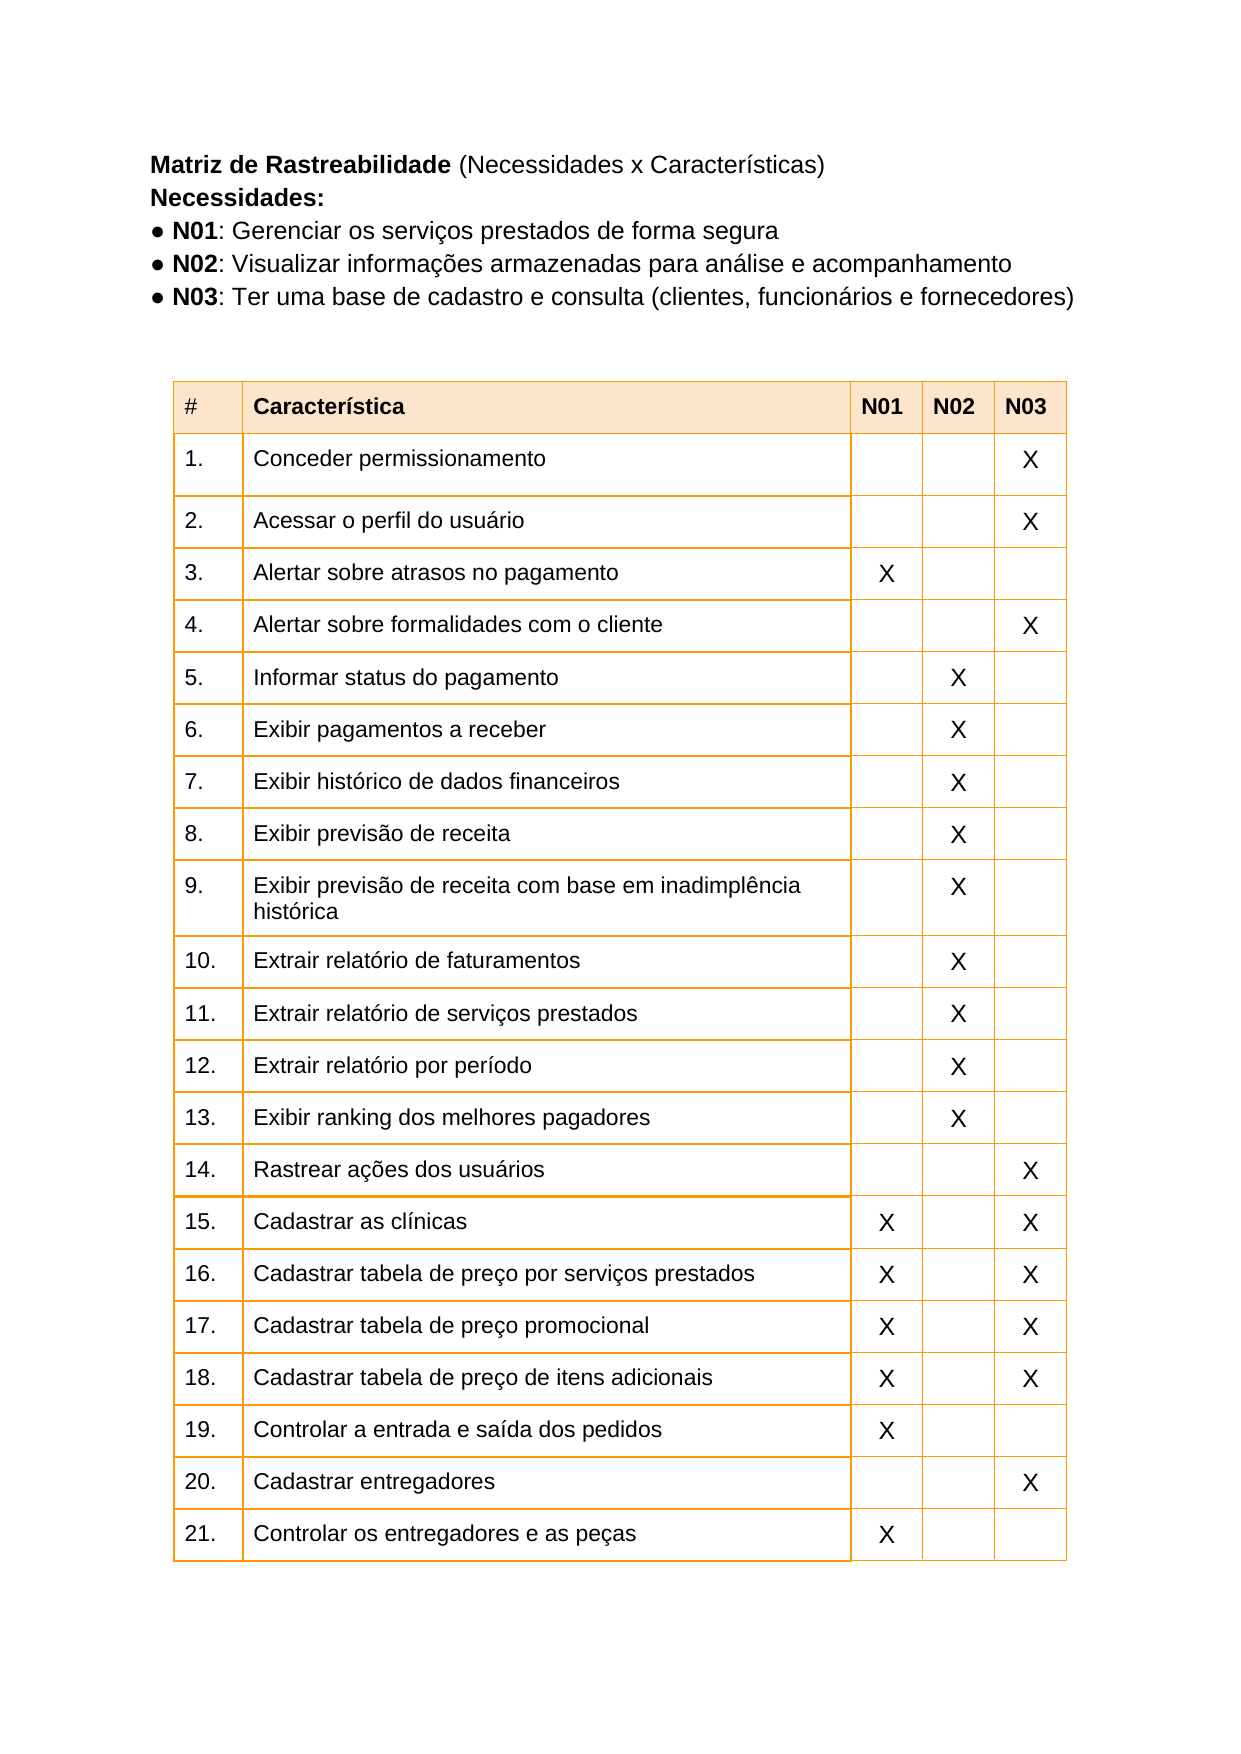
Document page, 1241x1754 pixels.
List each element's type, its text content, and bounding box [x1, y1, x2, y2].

table_cell [923, 496, 994, 547]
table_cell [923, 600, 994, 651]
table_cell X [923, 1040, 994, 1091]
table_cell [995, 652, 1066, 703]
table_cell X [995, 1301, 1066, 1352]
table_cell 16. [175, 1250, 242, 1299]
table_cell X [995, 600, 1066, 651]
table_cell 18. [175, 1354, 242, 1404]
table_cell 14. [175, 1145, 242, 1195]
table_cell 10. [175, 937, 242, 987]
text ● N02: Visualizar informações armazenadas para análise e acompanhamento [150, 249, 1090, 278]
table_cell 11. [175, 989, 242, 1039]
table_cell [923, 1144, 994, 1195]
table_cell Exibir histórico de dados financeiros [244, 757, 850, 807]
table_cell [995, 1040, 1066, 1091]
table_cell Extrair relatório por período [244, 1041, 850, 1091]
table_cell X [852, 548, 922, 599]
table_cell [923, 1457, 994, 1508]
table_cell [852, 704, 922, 755]
table_cell [923, 1301, 994, 1352]
table_cell [995, 756, 1066, 807]
table_cell Exibir previsão de receita [244, 809, 850, 859]
table_cell X [923, 756, 994, 807]
table_cell 21. [175, 1510, 242, 1560]
table_cell [852, 988, 922, 1039]
table_cell [852, 600, 922, 651]
table_cell X [923, 936, 994, 987]
table_cell [852, 756, 922, 807]
table_cell 20. [175, 1458, 242, 1508]
table_cell [852, 652, 922, 703]
table_cell [994, 1509, 1066, 1560]
table_cell [995, 1405, 1066, 1456]
table_cell Cadastrar tabela de preço de itens adicionais [244, 1354, 850, 1404]
table_cell X [852, 1301, 922, 1352]
table_cell X [995, 1249, 1066, 1299]
table_cell Cadastrar entregadores [244, 1458, 850, 1508]
table_cell Rastrear ações dos usuários [244, 1145, 850, 1195]
table_cell 6. [175, 705, 242, 755]
table_cell [852, 1144, 922, 1195]
table_cell Exibir ranking dos melhores pagadores [244, 1093, 850, 1143]
table_cell X [923, 860, 994, 935]
table_cell X [995, 1196, 1066, 1247]
table_cell 7. [175, 757, 242, 807]
table_cell X [923, 988, 994, 1039]
table_cell X [852, 1405, 922, 1456]
table_cell [995, 936, 1066, 987]
table_cell [852, 434, 922, 495]
table_cell 1. [175, 434, 242, 495]
table_cell Controlar a entrada e saída dos pedidos [244, 1406, 850, 1456]
table_cell Controlar os entregadores e as peças [244, 1510, 850, 1560]
text ● N03: Ter uma base de cadastro e consulta (clientes, funcionários e fornecedores) [150, 282, 1090, 311]
table_cell X [852, 1249, 922, 1299]
table_cell 3. [175, 549, 242, 599]
table_cell X [852, 1509, 922, 1560]
table_cell X [995, 1144, 1066, 1195]
table_cell 2. [175, 497, 242, 547]
table_cell Conceder permissionamento [244, 434, 850, 495]
table_cell 15. [175, 1198, 242, 1247]
table_cell [923, 548, 994, 599]
table_cell 19. [175, 1406, 242, 1456]
table_cell [995, 860, 1066, 935]
table_cell [852, 1040, 922, 1091]
table_cell 17. [175, 1302, 242, 1352]
table_cell X [995, 1457, 1066, 1508]
table_cell [923, 1405, 994, 1456]
table_cell 12. [175, 1041, 242, 1091]
table_cell [923, 1249, 994, 1299]
table_cell [852, 1092, 922, 1143]
table_cell X [923, 1092, 994, 1143]
table_cell 5. [175, 653, 242, 703]
table_cell Cadastrar as clínicas [244, 1198, 850, 1247]
table_cell [852, 1457, 922, 1508]
text Matriz de Rastreabilidade (Necessidades x Características) [150, 150, 1090, 179]
table_cell 13. [175, 1093, 242, 1143]
table_cell X [923, 652, 994, 703]
table_cell Alertar sobre atrasos no pagamento [244, 549, 850, 599]
table_cell [923, 1196, 994, 1247]
table_header # [174, 382, 242, 433]
table_cell [995, 1092, 1066, 1143]
table_cell Exibir pagamentos a receber [244, 705, 850, 755]
table_cell Acessar o perfil do usuário [244, 497, 850, 547]
table_cell [852, 808, 922, 859]
table_cell Exibir previsão de receita com base em inadimplência histórica [244, 861, 850, 935]
table_cell Cadastrar tabela de preço por serviços prestados [244, 1250, 850, 1299]
table_cell X [995, 496, 1066, 547]
table_cell [995, 548, 1066, 599]
table_cell Extrair relatório de serviços prestados [244, 989, 850, 1039]
table_cell X [995, 1353, 1066, 1404]
table_cell Cadastrar tabela de preço promocional [244, 1302, 850, 1352]
text ● N01: Gerenciar os serviços prestados de forma segura [150, 216, 1090, 245]
table_cell [852, 496, 922, 547]
table_cell Alertar sobre formalidades com o cliente [244, 601, 850, 651]
table_cell X [923, 704, 994, 755]
table_cell X [923, 808, 994, 859]
table_cell [852, 860, 922, 935]
table_cell 4. [175, 601, 242, 651]
table_cell 8. [175, 809, 242, 859]
table_header Característica [243, 382, 850, 433]
table_cell X [852, 1353, 922, 1404]
table_cell [923, 1509, 994, 1560]
table_cell Extrair relatório de faturamentos [244, 937, 850, 987]
table_cell [995, 988, 1066, 1039]
table_header N03 [995, 382, 1066, 433]
table_cell 9. [175, 861, 242, 935]
table_header N01 [851, 382, 922, 433]
table_cell X [852, 1196, 922, 1247]
table_cell [995, 808, 1066, 859]
table_cell X [995, 434, 1066, 495]
table_cell [923, 434, 994, 495]
text Necessidades: [150, 183, 1090, 212]
table_cell [923, 1353, 994, 1404]
table_cell [852, 936, 922, 987]
table_cell [995, 704, 1066, 755]
table_cell Informar status do pagamento [244, 653, 850, 703]
table_header N02 [923, 382, 994, 433]
